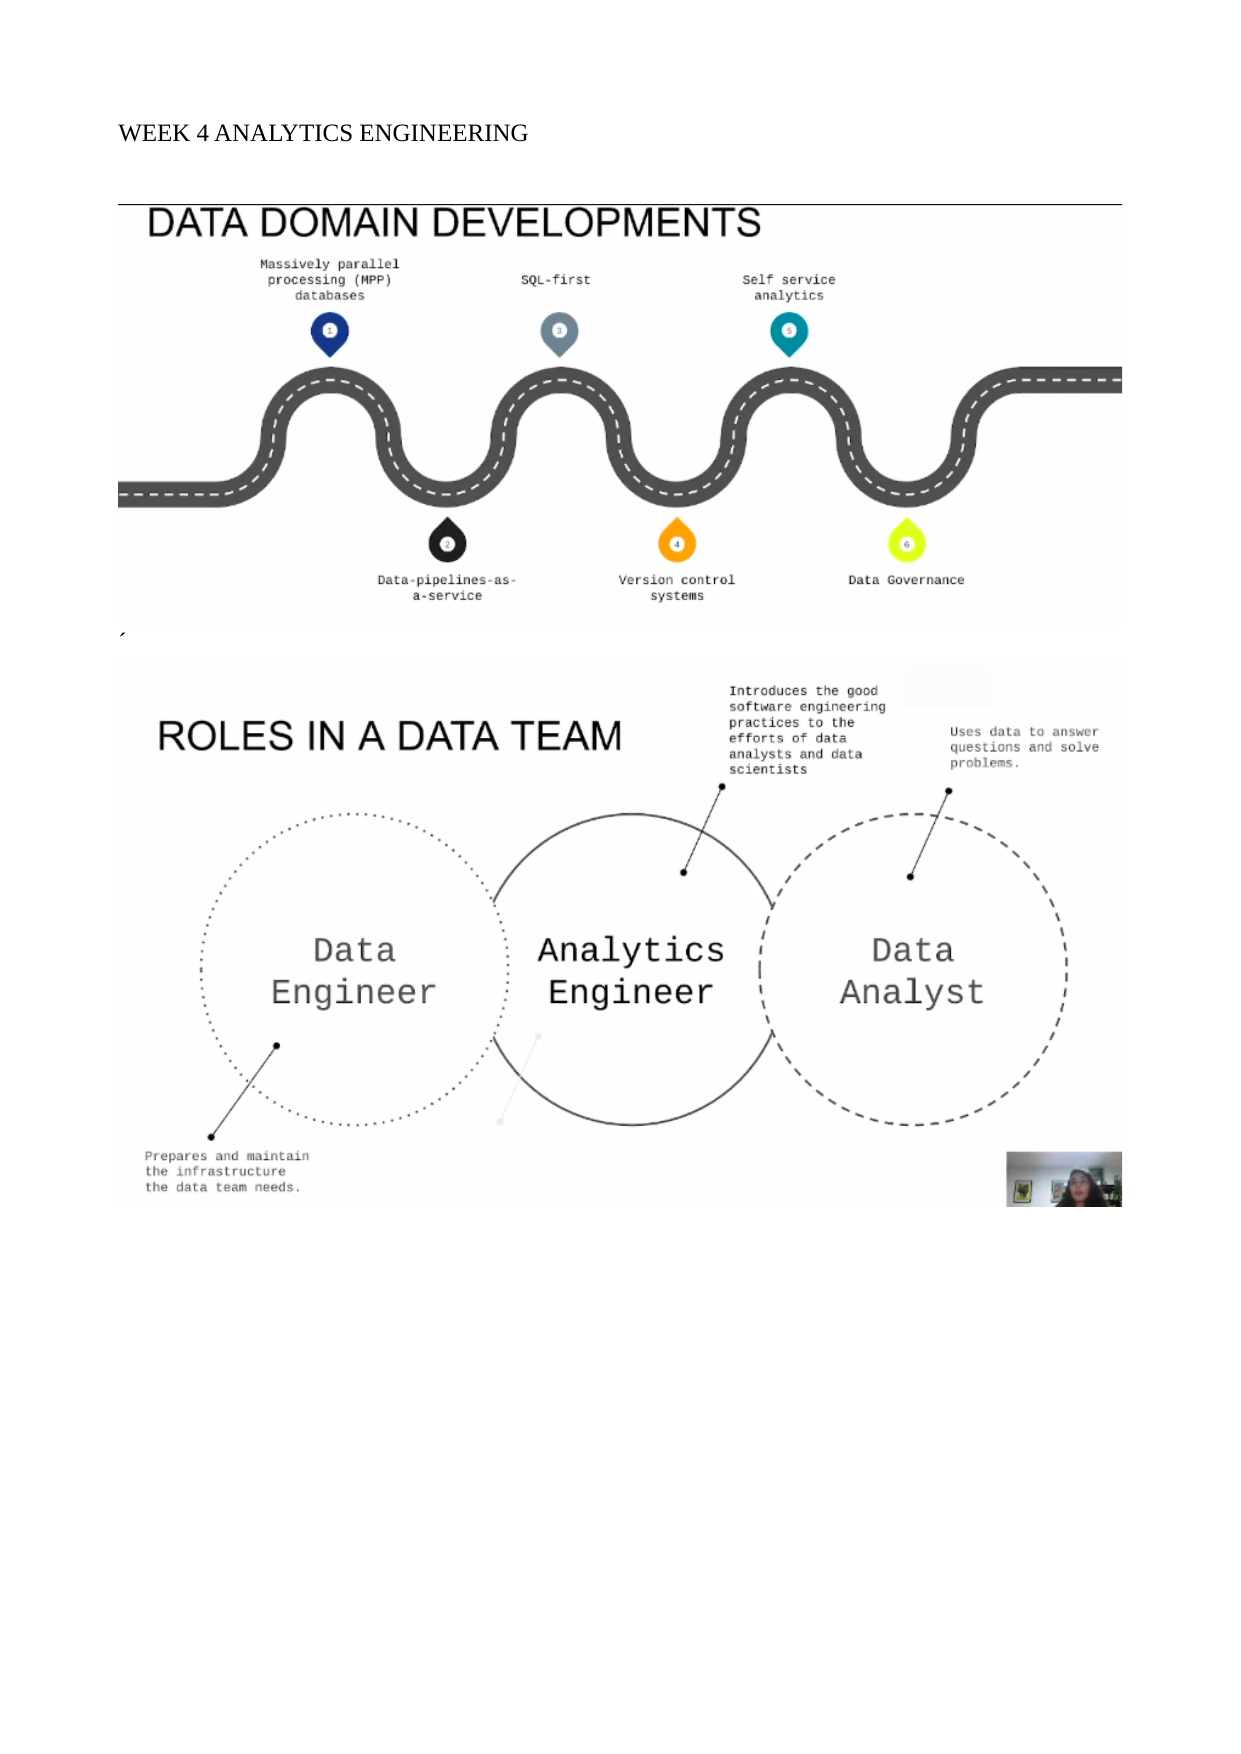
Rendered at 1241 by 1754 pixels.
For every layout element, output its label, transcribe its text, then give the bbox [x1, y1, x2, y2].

picture [118, 204, 1123, 628]
text ´ [118, 628, 1122, 656]
picture [118, 656, 1123, 1207]
text WEEK 4 ANALYTICS ENGINEERING [118, 118, 1122, 147]
